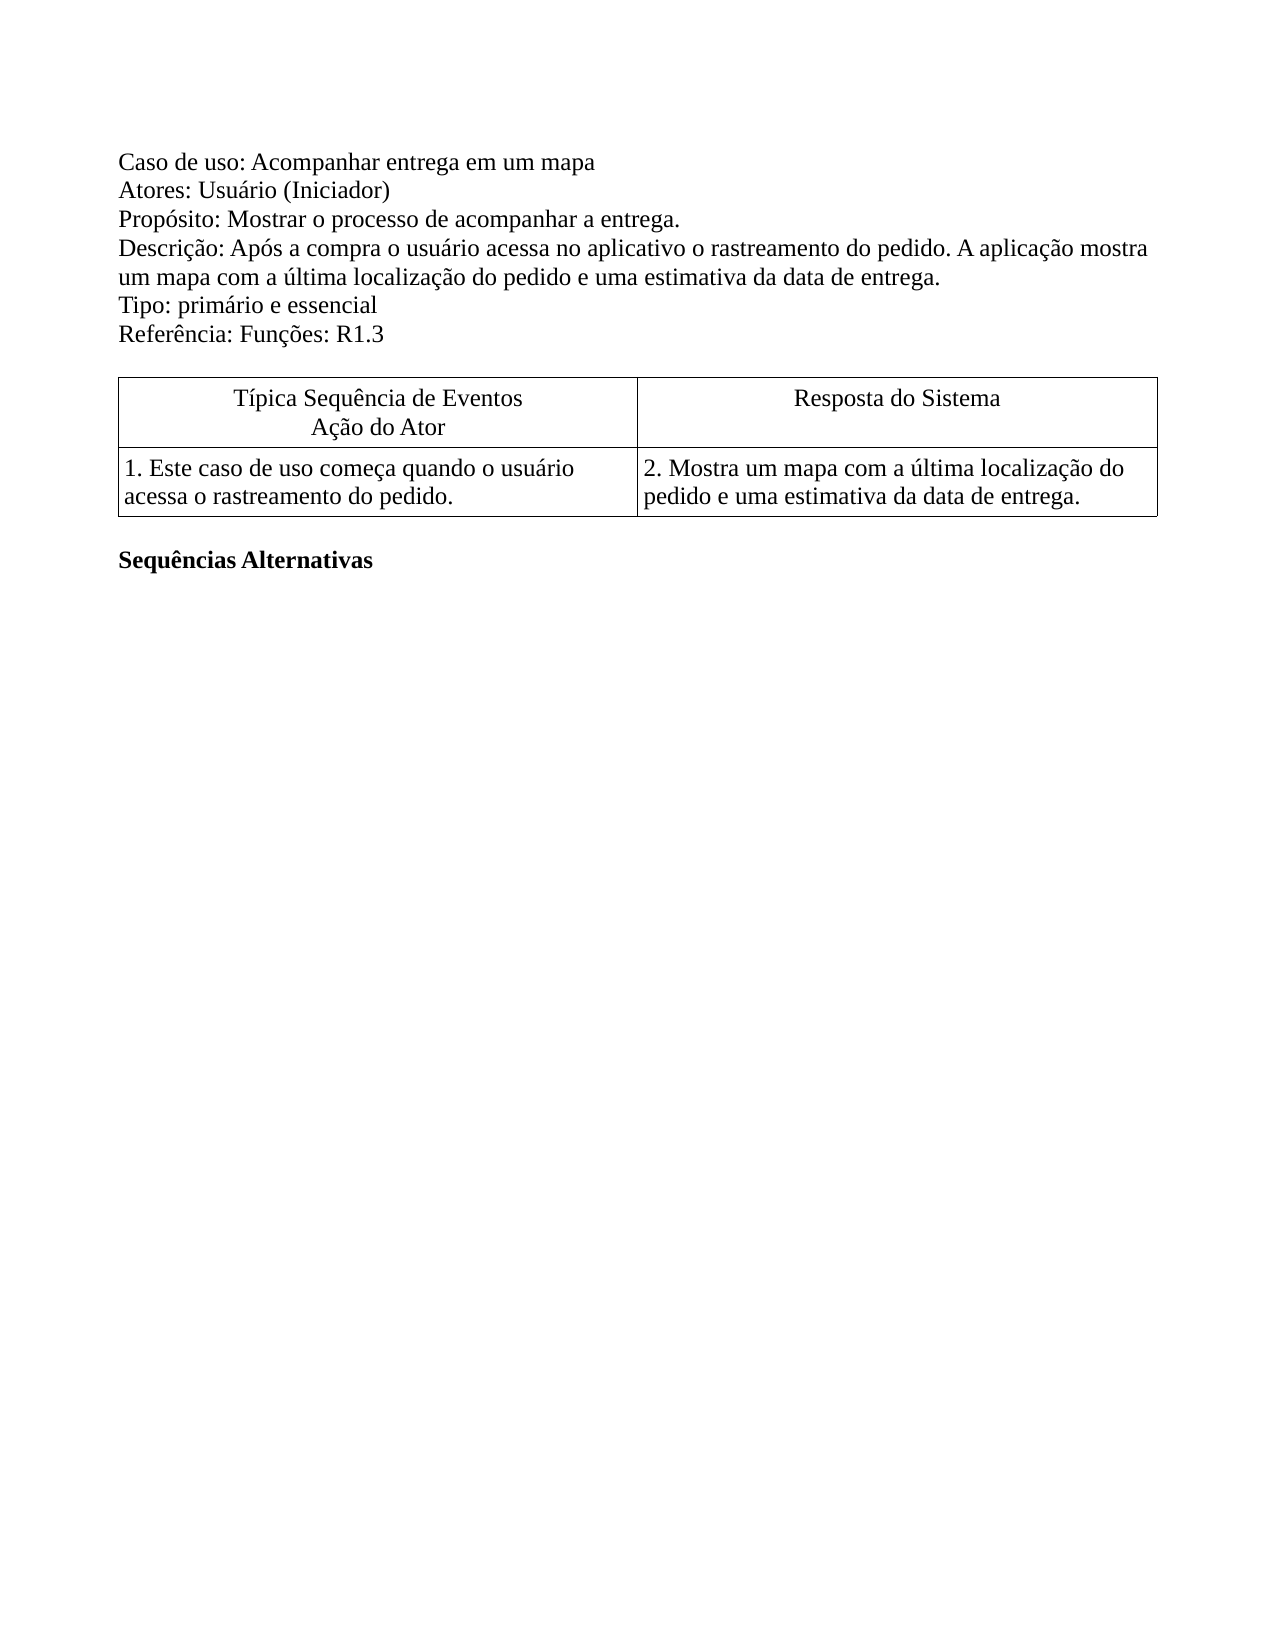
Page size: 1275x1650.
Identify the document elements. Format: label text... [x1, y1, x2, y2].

text Caso de uso: Acompanhar entrega em um mapa [118, 147, 1157, 176]
text Tipo: primário e essencial [118, 291, 1157, 319]
table_header Resposta do Sistema [638, 378, 1157, 446]
text Atores: Usuário (Iniciador) [118, 176, 1157, 204]
table_cell 2. Mostra um mapa com a última localização do pedido e uma estimativa da data de entrega. [638, 448, 1157, 516]
text Descrição: Após a compra o usuário acessa no aplicativo o rastreamento do pedido. A aplicação mostra um mapa com a última localização do pedido e uma estimativa da data de entrega. [118, 233, 1157, 291]
text Sequências Alternativas [118, 545, 1157, 574]
text Propósito: Mostrar o processo de acompanhar a entrega. [118, 204, 1157, 233]
text Referência: Funções: R1.3 [118, 319, 1157, 348]
table_cell 1. Este caso de uso começa quando o usuário acessa o rastreamento do pedido. [119, 448, 637, 516]
table_header Típica Sequência de Eventos Ação do Ator [119, 378, 637, 446]
